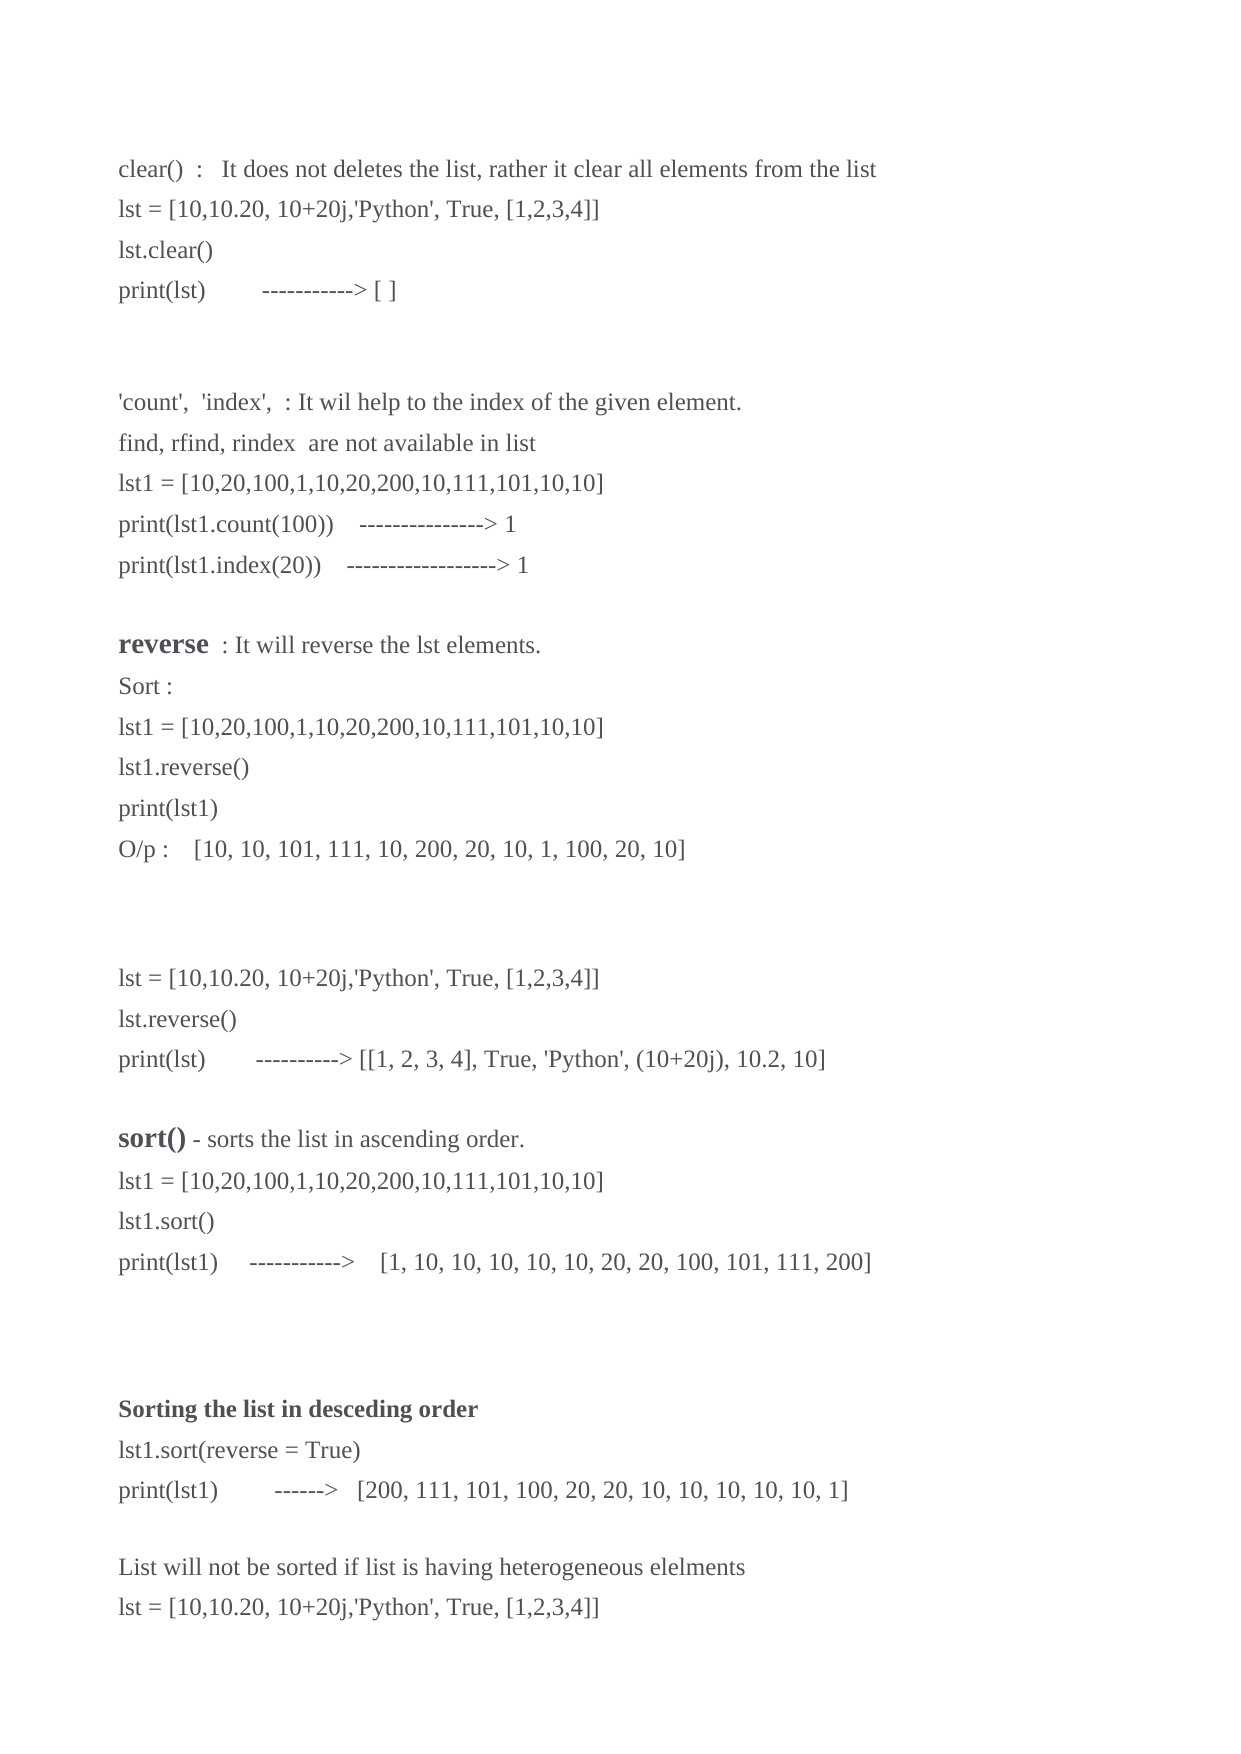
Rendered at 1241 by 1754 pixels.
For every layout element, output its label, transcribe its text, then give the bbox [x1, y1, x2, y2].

text print(lst1.count(100)) ---------------> 1 [118, 509, 1122, 538]
text lst1 = [10,20,100,1,10,20,200,10,111,101,10,10] [118, 1166, 1122, 1194]
text print(lst1) ------> [200, 111, 101, 100, 20, 20, 10, 10, 10, 10, 10, 1] [118, 1476, 1122, 1504]
text Sort : [118, 671, 1122, 700]
text lst1 = [10,20,100,1,10,20,200,10,111,101,10,10] [118, 712, 1122, 741]
text print(lst1.index(20)) ------------------> 1 [118, 550, 1122, 578]
text clear() : It does not deletes the list, rather it clear all elements from the list [118, 154, 1122, 182]
text print(lst1) -----------> [1, 10, 10, 10, 10, 10, 20, 20, 100, 101, 111, 200] [118, 1247, 1122, 1276]
text 'count', 'index', : It wil help to the index of the given element. [118, 387, 1122, 416]
text List will not be sorted if list is having heterogeneous elelments [118, 1552, 1122, 1580]
text lst = [10,10.20, 10+20j,'Python', True, [1,2,3,4]] [118, 194, 1122, 223]
text lst1.reverse() [118, 752, 1122, 781]
text reverse : It will reverse the lst elements. [118, 626, 1122, 659]
text print(lst) ----------> [[1, 2, 3, 4], True, 'Python', (10+20j), 10.2, 10] [118, 1044, 1122, 1073]
text print(lst1) [118, 793, 1122, 822]
text O/p : [10, 10, 101, 111, 10, 200, 20, 10, 1, 100, 20, 10] [118, 834, 1122, 862]
text sort() - sorts the list in ascending order. [118, 1120, 1122, 1154]
text lst = [10,10.20, 10+20j,'Python', True, [1,2,3,4]] [118, 963, 1122, 992]
text lst.clear() [118, 235, 1122, 264]
text print(lst) -----------> [ ] [118, 276, 1122, 304]
text lst1 = [10,20,100,1,10,20,200,10,111,101,10,10] [118, 468, 1122, 497]
text lst1.sort() [118, 1206, 1122, 1235]
text find, rfind, rindex are not available in list [118, 428, 1122, 457]
text lst1.sort(reverse = True) [118, 1435, 1122, 1464]
text Sorting the list in desceding order [118, 1394, 1122, 1423]
text lst = [10,10.20, 10+20j,'Python', True, [1,2,3,4]] [118, 1592, 1122, 1621]
text lst.reverse() [118, 1004, 1122, 1032]
